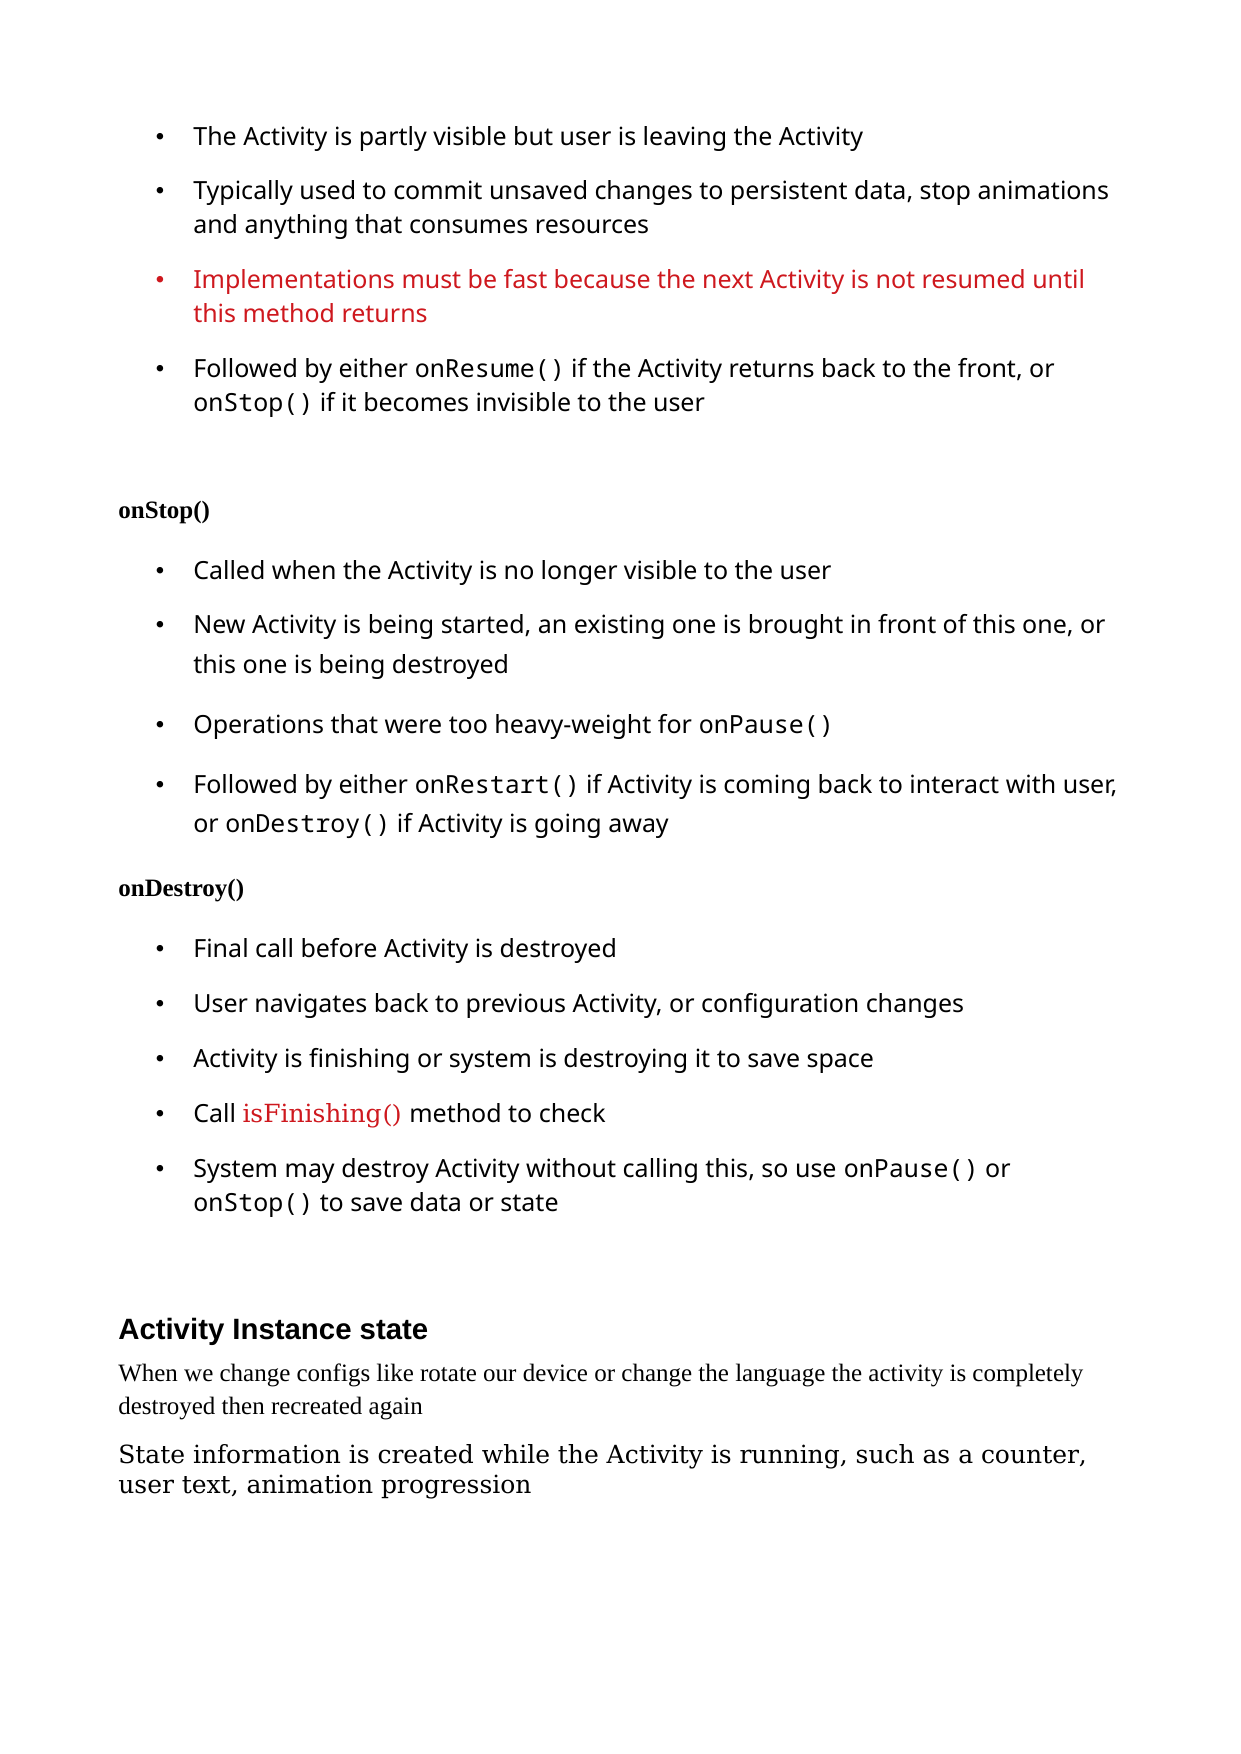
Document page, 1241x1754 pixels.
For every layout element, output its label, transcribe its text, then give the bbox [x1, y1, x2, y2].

list User navigates back to previous Activity, or configuration changes [156, 986, 1122, 1020]
list Followed by either onResume() if the Activity returns back to the front, or onStop() if it becomes invisible to the user [156, 351, 1122, 419]
subtitle Activity Instance state [118, 1312, 1122, 1345]
list Followed by either onRestart() if Activity is coming back to interact with user, or onDestroy() if Activity is going away [156, 766, 1122, 839]
list Implementations must be fast because the next Activity is not resumed until this method returns [156, 262, 1122, 330]
list The Activity is partly visible but user is leaving the Activity [156, 118, 1122, 152]
text State information is created while the Activity is running, such as a counter, user text, animation progression [118, 1438, 1122, 1498]
list Operations that were too heavy-weight for onPause() [156, 706, 1122, 740]
list Call isFinishing() method to check [156, 1096, 1122, 1130]
text onDestroy() [118, 873, 1122, 902]
list Final call before Activity is destroyed [156, 931, 1122, 965]
text When we change configs like rotate our device or change the language the activity is completely destroyed then recreated again [118, 1358, 1122, 1419]
list System may destroy Activity without calling this, so use onPause() or onStop() to save data or state [156, 1151, 1122, 1219]
list Called when the Activity is no longer visible to the user [156, 552, 1122, 586]
list Typically used to commit unsaved changes to persistent data, stop animations and anything that consumes resources [156, 173, 1122, 241]
list New Activity is being started, an existing one is brought in front of this one, or this one is being destroyed [156, 607, 1122, 680]
list Activity is finishing or system is destroying it to save space [156, 1041, 1122, 1075]
text onStop() [118, 495, 1122, 523]
